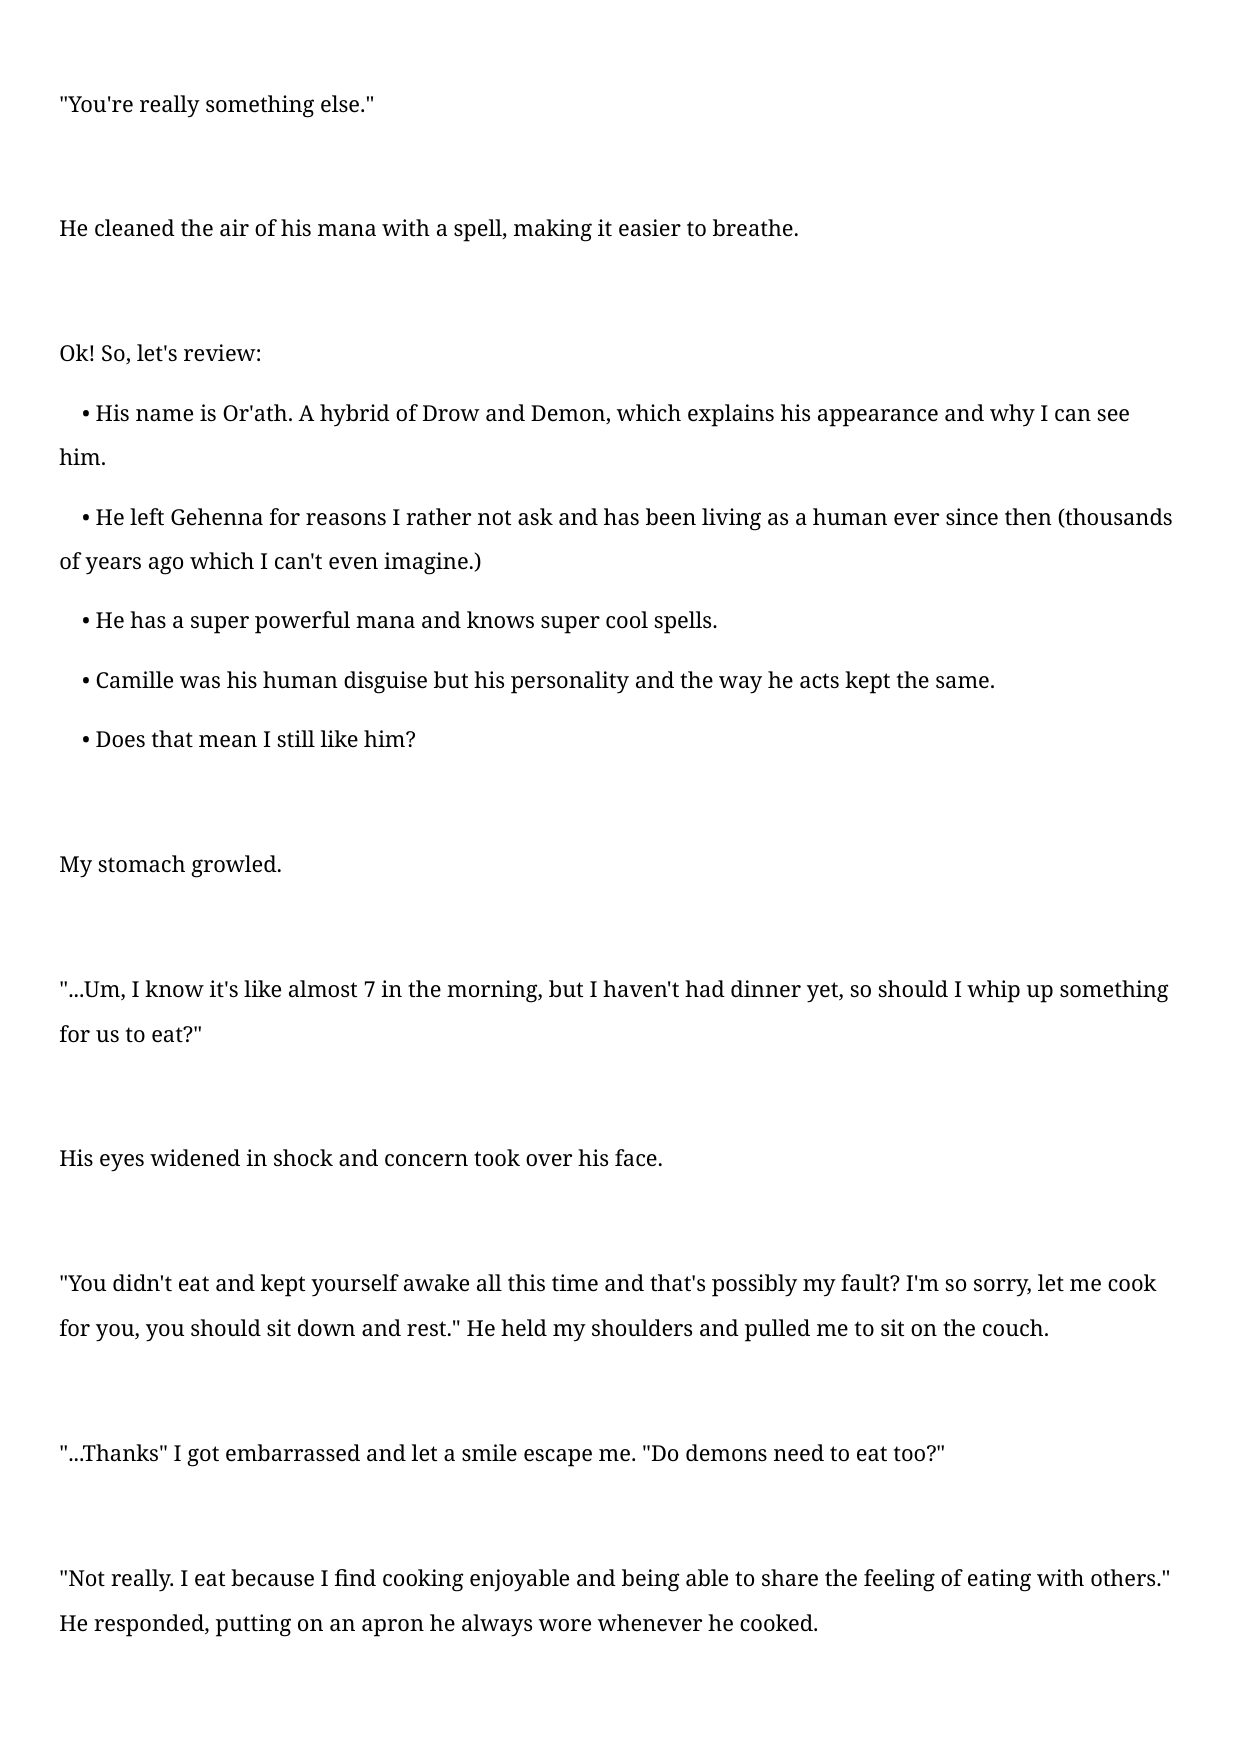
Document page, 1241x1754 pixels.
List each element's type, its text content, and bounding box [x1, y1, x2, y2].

text • Does that mean I still like him? [59, 724, 1181, 754]
text "...Thanks" I got embarrassed and let a smile escape me. "Do demons need to eat too?" [59, 1438, 1181, 1468]
text He cleaned the air of his mana with a spell, making it easier to breathe. [59, 213, 1181, 243]
text My stomach growled. [59, 849, 1181, 879]
text His eyes widened in shock and concern took over his face. [59, 1143, 1181, 1173]
text "You're really something else." [59, 88, 1181, 118]
text • His name is Or'ath. A hybrid of Drow and Demon, which explains his appearance and why I can see him. [59, 398, 1181, 472]
text • Camille was his human disguise but his personality and the way he acts kept the same. [59, 665, 1181, 694]
text Ok! So, let's review: [59, 338, 1181, 368]
text "Not really. I eat because I find cooking enjoyable and being able to share the feeling of eating with others." He responded, putting on an apron he always wore whenever he cooked. [59, 1563, 1181, 1637]
text "You didn't eat and kept yourself awake all this time and that's possibly my fault? I'm so sorry, let me cook for you, you should sit down and rest." He held my shoulders and pulled me to sit on the couch. [59, 1268, 1181, 1343]
text • He has a super powerful mana and knows super cool spells. [59, 606, 1181, 635]
text "...Um, I know it's like almost 7 in the morning, but I haven't had dinner yet, so should I whip up something for us to eat?" [59, 974, 1181, 1048]
text • He left Gehenna for reasons I rather not ask and has been living as a human ever since then (thousands of years ago which I can't even imagine.) [59, 502, 1181, 576]
